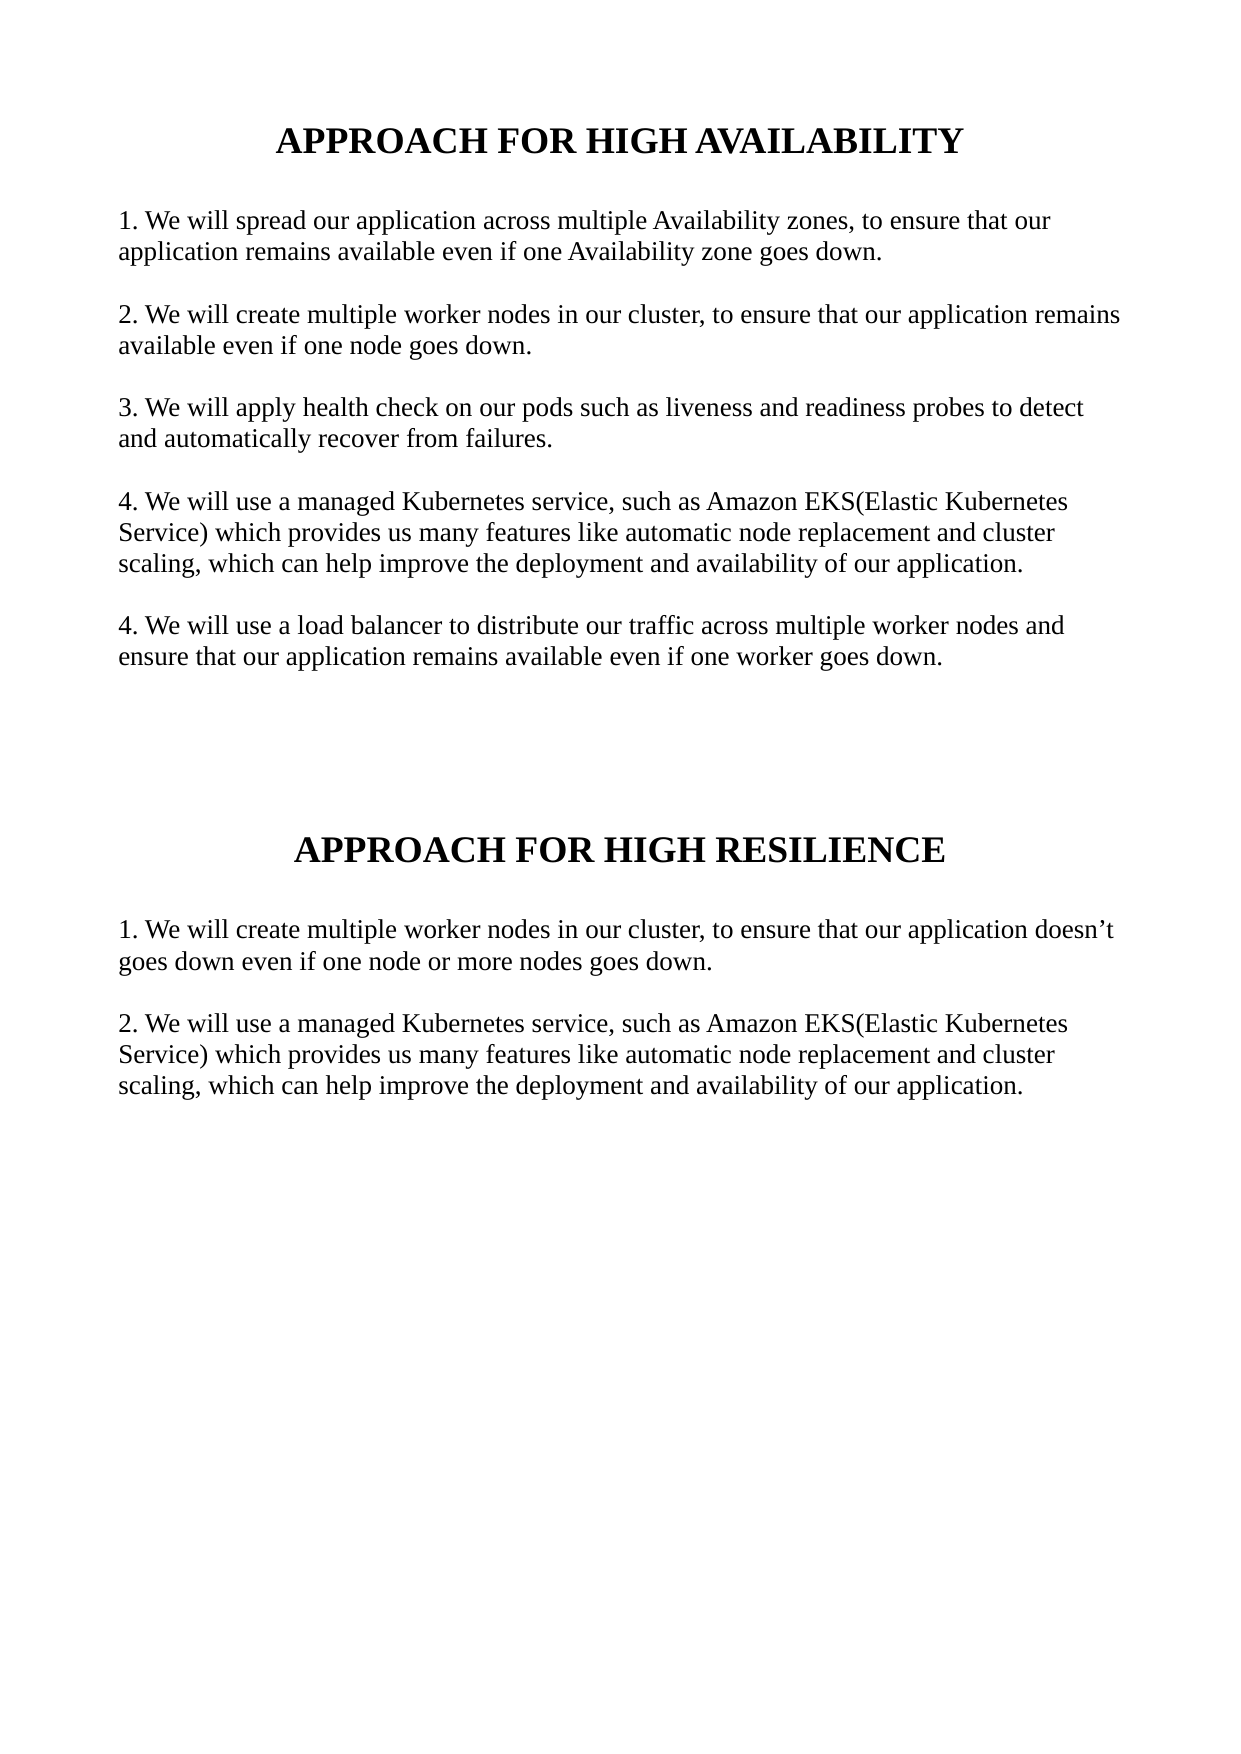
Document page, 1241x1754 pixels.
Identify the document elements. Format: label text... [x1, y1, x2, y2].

text 1. We will create multiple worker nodes in our cluster, to ensure that our application doesn’t goes down even if one node or more nodes goes down. [118, 913, 1122, 976]
text 3. We will apply health check on our pods such as liveness and readiness probes to detect and automatically recover from failures. [118, 391, 1122, 453]
text 4. We will use a load balancer to distribute our traffic across multiple worker nodes and ensure that our application remains available even if one worker goes down. [118, 609, 1122, 672]
text APPROACH FOR HIGH RESILIENCE [118, 827, 1122, 870]
text 1. We will spread our application across multiple Availability zones, to ensure that our application remains available even if one Availability zone goes down. [118, 204, 1122, 267]
text 4. We will use a managed Kubernetes service, such as Amazon EKS(Elastic Kubernetes Service) which provides us many features like automatic node replacement and cluster scaling, which can help improve the deployment and availability of our application. [118, 485, 1122, 578]
text 2. We will create multiple worker nodes in our cluster, to ensure that our application remains available even if one node goes down. [118, 298, 1122, 360]
text 2. We will use a managed Kubernetes service, such as Amazon EKS(Elastic Kubernetes Service) which provides us many features like automatic node replacement and cluster scaling, which can help improve the deployment and availability of our application. [118, 1007, 1122, 1100]
text APPROACH FOR HIGH AVAILABILITY [118, 118, 1122, 161]
